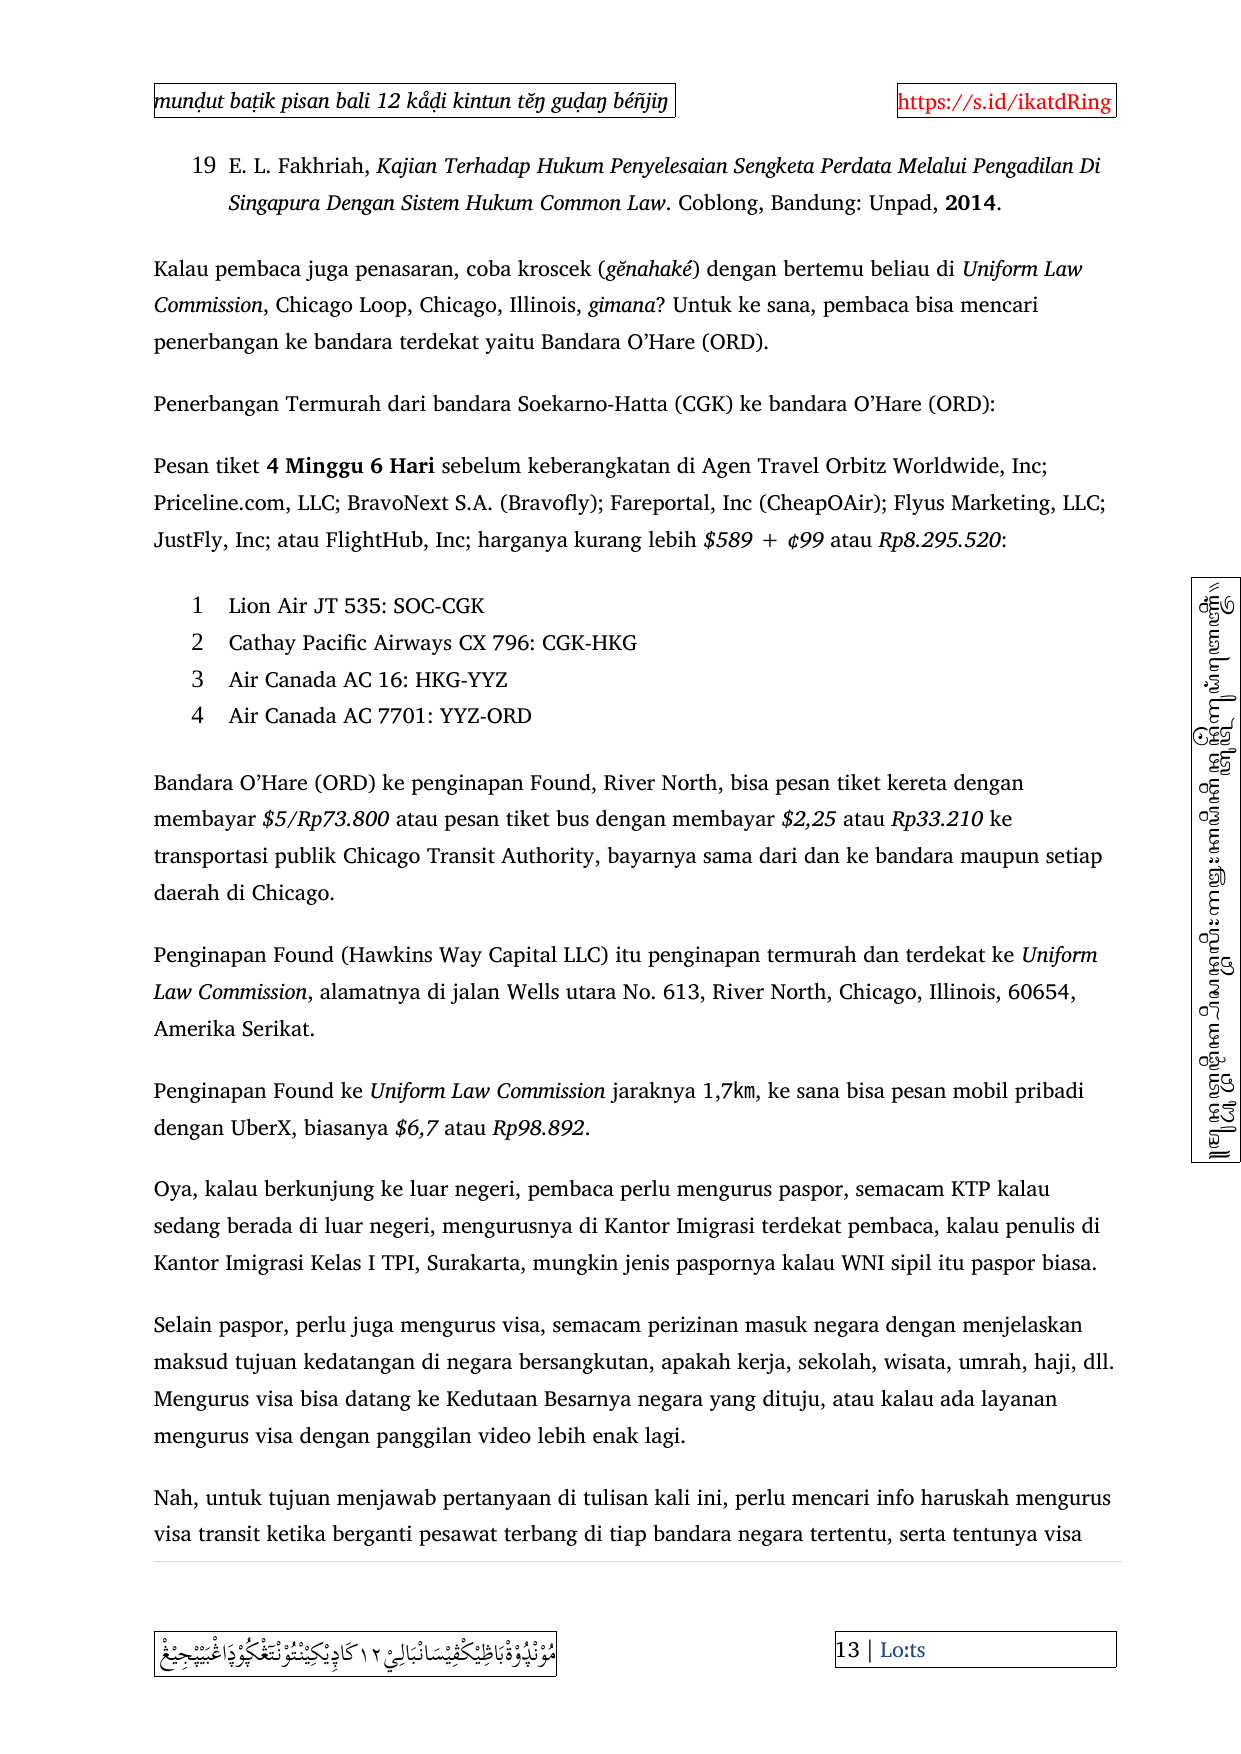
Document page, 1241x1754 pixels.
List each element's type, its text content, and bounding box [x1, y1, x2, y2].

list Air Canada AC 16: HKG-YYZ [191, 661, 1122, 697]
list Cathay Pacific Airways CX 796: CGK-HKG [191, 624, 1122, 660]
text Penginapan Found (Hawkins Way Capital LLC) itu penginapan termurah dan terdekat ke Uniform Law Commission, alamatnya di jalan Wells utara No. 613, River North, Chicago, Illinois, 60654, Amerika Serikat. [153, 936, 1122, 1046]
text Oya, kalau berkunjung ke luar negeri, pembaca perlu mengurus paspor, semacam KTP kalau sedang berada di luar negeri, mengurusnya di Kantor Imigrasi terdekat pembaca, kalau penulis di Kantor Imigrasi Kelas I TPI, Surakarta, mungkin jenis paspornya kalau WNI sipil itu paspor biasa. [153, 1171, 1122, 1280]
text Pesan tiket 4 Minggu 6 Hari sebelum keberangkatan di Agen Travel Orbitz Worldwide, Inc; Priceline.com, LLC; BravoNext S.A. (Bravofly); Fareportal, Inc (CheapOAir); Flyus Marketing, LLC; JustFly, Inc; atau FlightHub, Inc; harganya kurang lebih $589 + ¢99 atau Rp8.295.520: [153, 447, 1122, 557]
text Nah, untuk tujuan menjawab pertanyaan di tulisan kali ini, perlu mencari info haruskah mengurus visa transit ketika berganti pesawat terbang di tiap bandara negara tertentu, serta tentunya visa [153, 1479, 1122, 1551]
list E. L. Fakhriah, Kajian Terhadap Hukum Penyelesaian Sengketa Perdata Melalui Pengadilan Di Singapura Dengan Sistem Hukum Common Law. Coblong, Bandung: Unpad, 2014. [191, 147, 1122, 219]
list Air Canada AC 7701: YYZ-ORD [191, 698, 1122, 733]
text Kalau pembaca juga penasaran, coba kroscek (gĕnahaké) dengan bertemu beliau di Uniform Law Commission, Chicago Loop, Chicago, Illinois, gimana? Untuk ke sana, pembaca bisa mencari penerbangan ke bandara terdekat yaitu Bandara O’Hare (ORD). [153, 250, 1122, 359]
text Penerbangan Termurah dari bandara Soekarno-Hatta (CGK) ke bandara O’Hare (ORD): [153, 385, 1122, 421]
list Lion Air JT 535: SOC-CGK [191, 587, 1122, 623]
text Bandara O’Hare (ORD) ke penginapan Found, River North, bisa pesan tiket kereta dengan membayar $5/Rp73.800 atau pesan tiket bus dengan membayar $2,25 atau Rp33.210 ke transportasi publik Chicago Transit Authority, bayarnya sama dari dan ke bandara maupun setiap daerah di Chicago. [153, 764, 1122, 910]
text Selain paspor, perlu juga mengurus visa, semacam perizinan masuk negara dengan menjelaskan maksud tujuan kedatangan di negara bersangkutan, apakah kerja, sekolah, wisata, umrah, haji, dll. Mengurus visa bisa datang ke Kedutaan Besarnya negara yang dituju, atau kalau ada layanan mengurus visa dengan panggilan video lebih enak lagi. [153, 1306, 1122, 1453]
text Penginapan Found ke Uniform Law Commission jaraknya 1,7㎞, ke sana bisa pesan mobil pribadi dengan UberX, biasanya $6,7 atau Rp98.892. [153, 1072, 1122, 1144]
